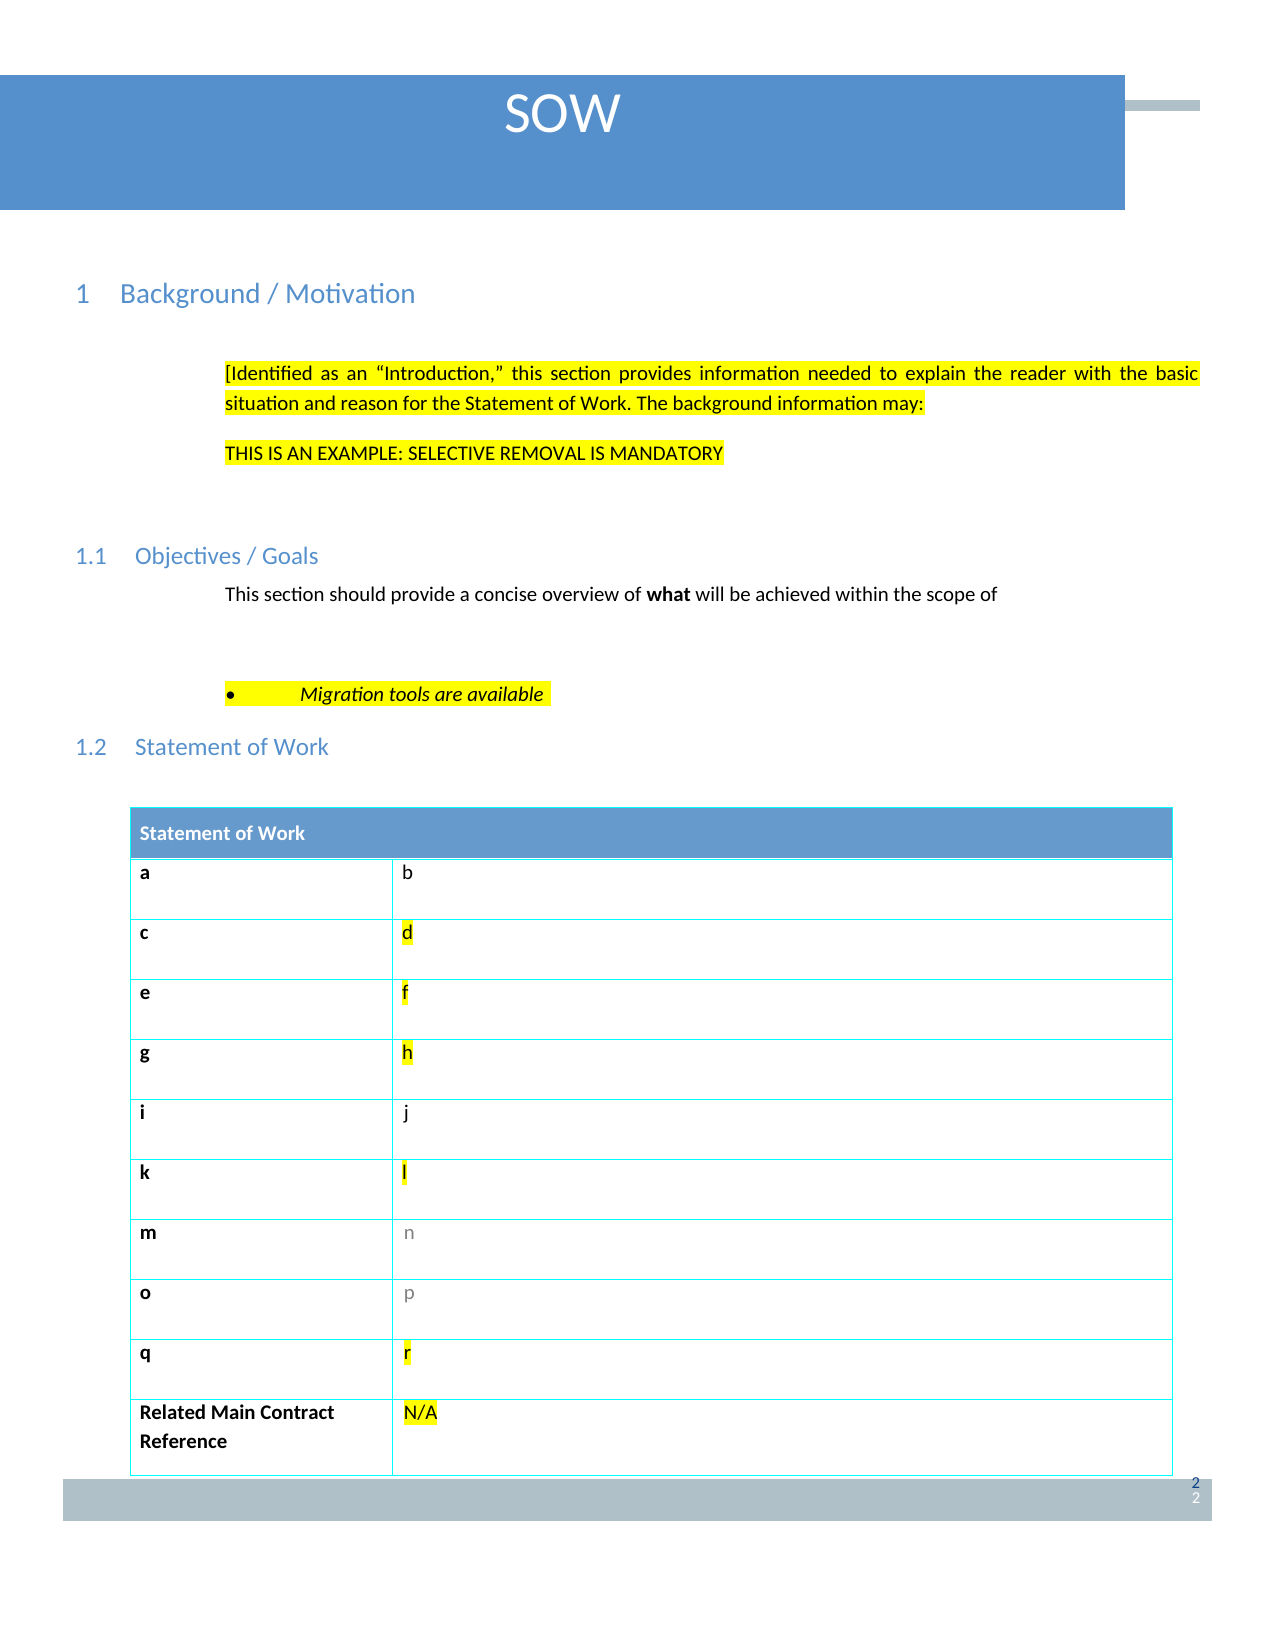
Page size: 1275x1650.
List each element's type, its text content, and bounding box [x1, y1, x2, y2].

table_cell r [393, 1340, 1172, 1398]
text THIS IS AN EXAMPLE: SELECTIVE REMOVAL IS MANDATORY [225, 440, 1200, 465]
text • Migration tools are available [225, 681, 1200, 706]
table_cell q [131, 1340, 392, 1398]
table_cell o [131, 1280, 392, 1338]
table_cell a [131, 860, 392, 918]
subtitle Background / Motivation [75, 275, 1200, 311]
table_header Statement of Work [131, 808, 1172, 858]
text This section should provide a concise overview of what will be achieved within the scope of [225, 581, 1200, 606]
table_cell j [393, 1100, 1172, 1158]
table_cell e [131, 980, 392, 1038]
text [Identified as an “Introduction,” this section provides information needed to explain the reader with the basic situation and reason for the Statement of Work. The background information may: [225, 361, 1200, 415]
table_cell n [393, 1220, 1172, 1278]
subtitle Statement of Work [75, 731, 1200, 761]
table_cell i [131, 1100, 392, 1158]
table_cell d [393, 920, 1172, 978]
table_cell N/A [393, 1400, 1172, 1475]
table_cell g [131, 1040, 392, 1098]
subtitle Objectives / Goals [75, 540, 1200, 570]
table_cell f [393, 980, 1172, 1038]
table_cell h [393, 1040, 1172, 1098]
table_cell b [393, 860, 1172, 918]
table_cell p [393, 1280, 1172, 1338]
table_cell m [131, 1220, 392, 1278]
table_cell Related Main Contract Reference [131, 1400, 392, 1475]
table_cell l [393, 1160, 1172, 1218]
table_cell k [131, 1160, 392, 1218]
table_cell c [131, 920, 392, 978]
